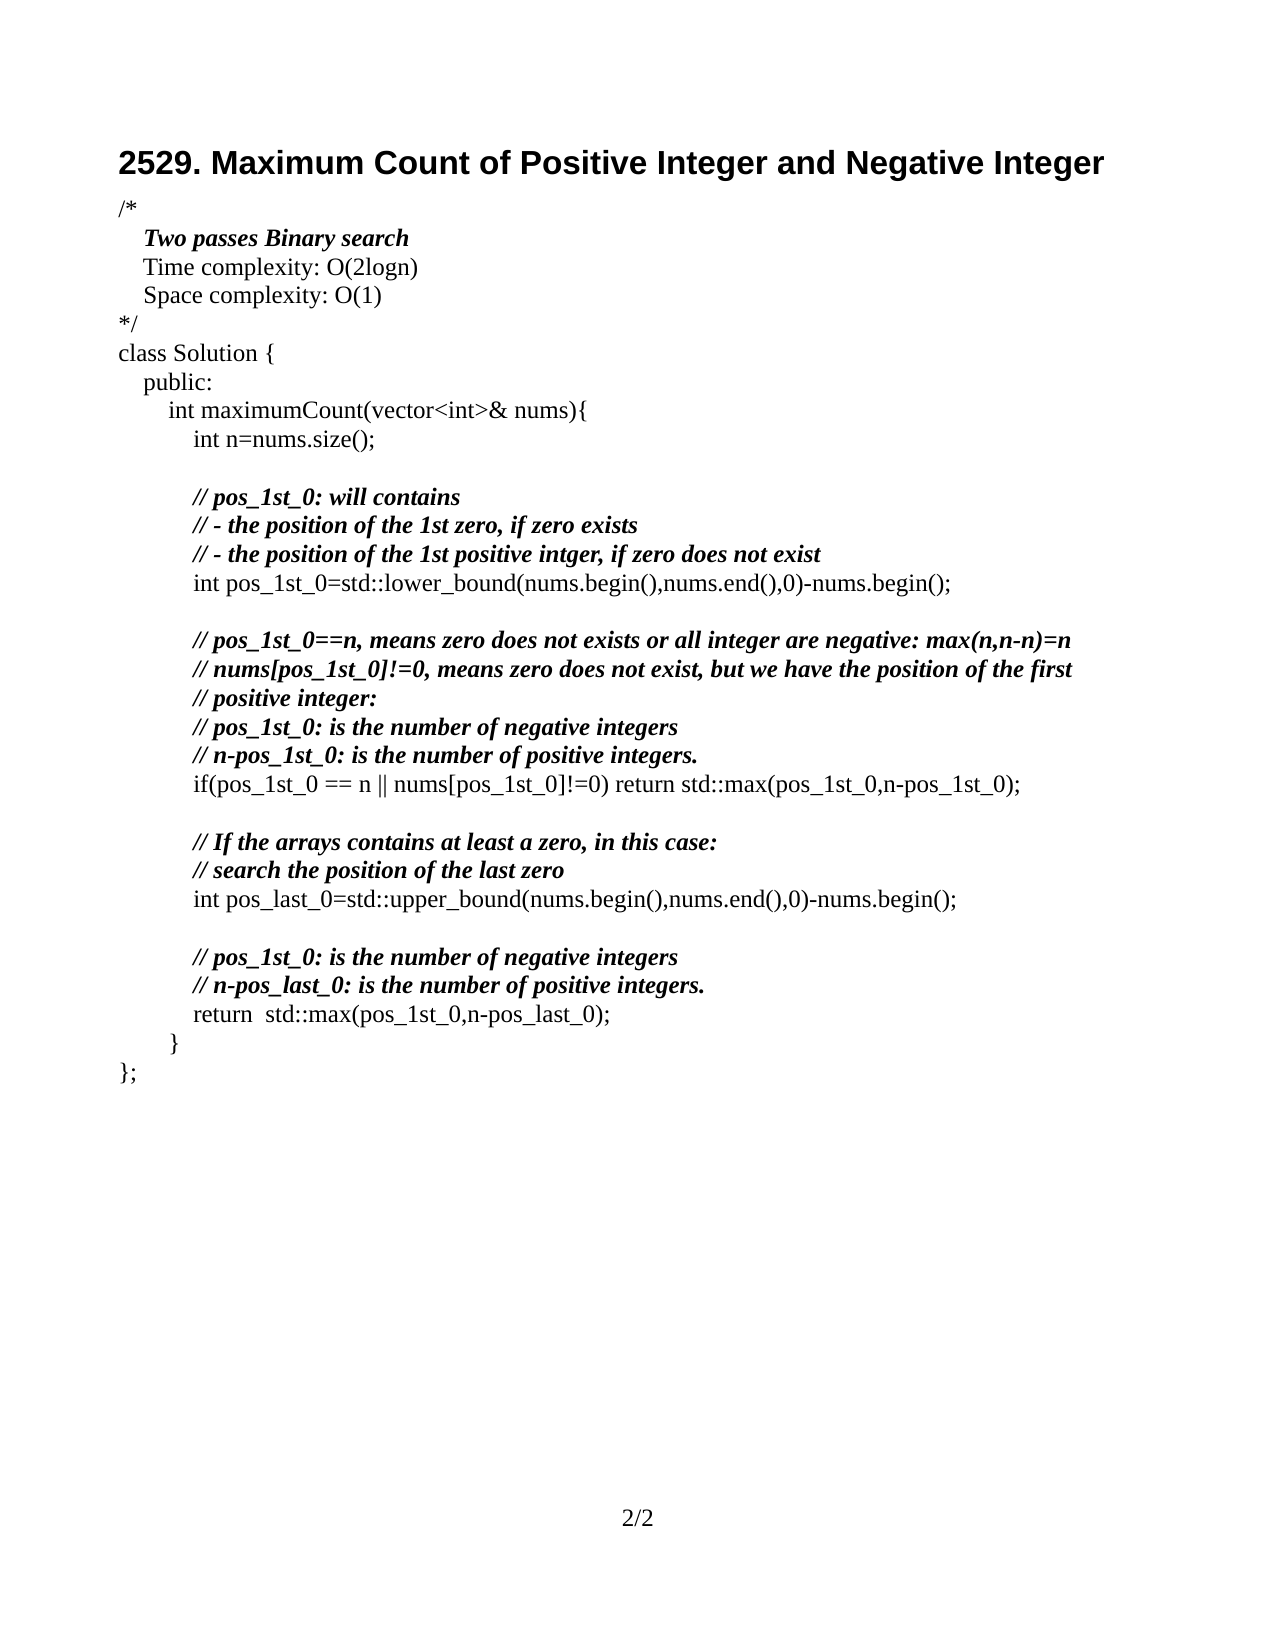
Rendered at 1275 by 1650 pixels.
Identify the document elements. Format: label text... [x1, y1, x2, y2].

text public: [118, 367, 1157, 395]
text } [118, 1028, 1157, 1057]
text int pos_1st_0=std::lower_bound(nums.begin(),nums.end(),0)-nums.begin(); [118, 568, 1157, 597]
text int n=nums.size(); [118, 424, 1157, 453]
text // nums[pos_1st_0]!=0, means zero does not exist, but we have the position of the first [118, 654, 1157, 683]
text Time complexity: O(2logn) [118, 252, 1157, 280]
text */ [118, 309, 1157, 338]
text // search the position of the last zero [118, 855, 1157, 884]
text return std::max(pos_1st_0,n-pos_last_0); [118, 999, 1157, 1028]
text // pos_1st_0: is the number of negative integers [118, 942, 1157, 970]
text /* [118, 194, 1157, 223]
text // pos_1st_0: will contains [118, 482, 1157, 510]
text // n-pos_last_0: is the number of positive integers. [118, 970, 1157, 999]
text // If the arrays contains at least a zero, in this case: [118, 827, 1157, 855]
text // - the position of the 1st positive intger, if zero does not exist [118, 539, 1157, 568]
text // - the position of the 1st zero, if zero exists [118, 510, 1157, 539]
text Space complexity: O(1) [118, 280, 1157, 309]
text // pos_1st_0==n, means zero does not exists or all integer are negative: max(n,n-n)=n [118, 625, 1157, 654]
text Two passes Binary search [118, 223, 1157, 252]
text }; [118, 1057, 1157, 1085]
text // positive integer: [118, 683, 1157, 712]
text // pos_1st_0: is the number of negative integers [118, 712, 1157, 740]
text class Solution { [118, 338, 1157, 367]
text // n-pos_1st_0: is the number of positive integers. [118, 740, 1157, 769]
text if(pos_1st_0 == n || nums[pos_1st_0]!=0) return std::max(pos_1st_0,n-pos_1st_0); [118, 769, 1157, 798]
text int pos_last_0=std::upper_bound(nums.begin(),nums.end(),0)-nums.begin(); [118, 884, 1157, 913]
subtitle 2529. Maximum Count of Positive Integer and Negative Integer [118, 143, 1157, 182]
text int maximumCount(vector<int>& nums){ [118, 395, 1157, 424]
